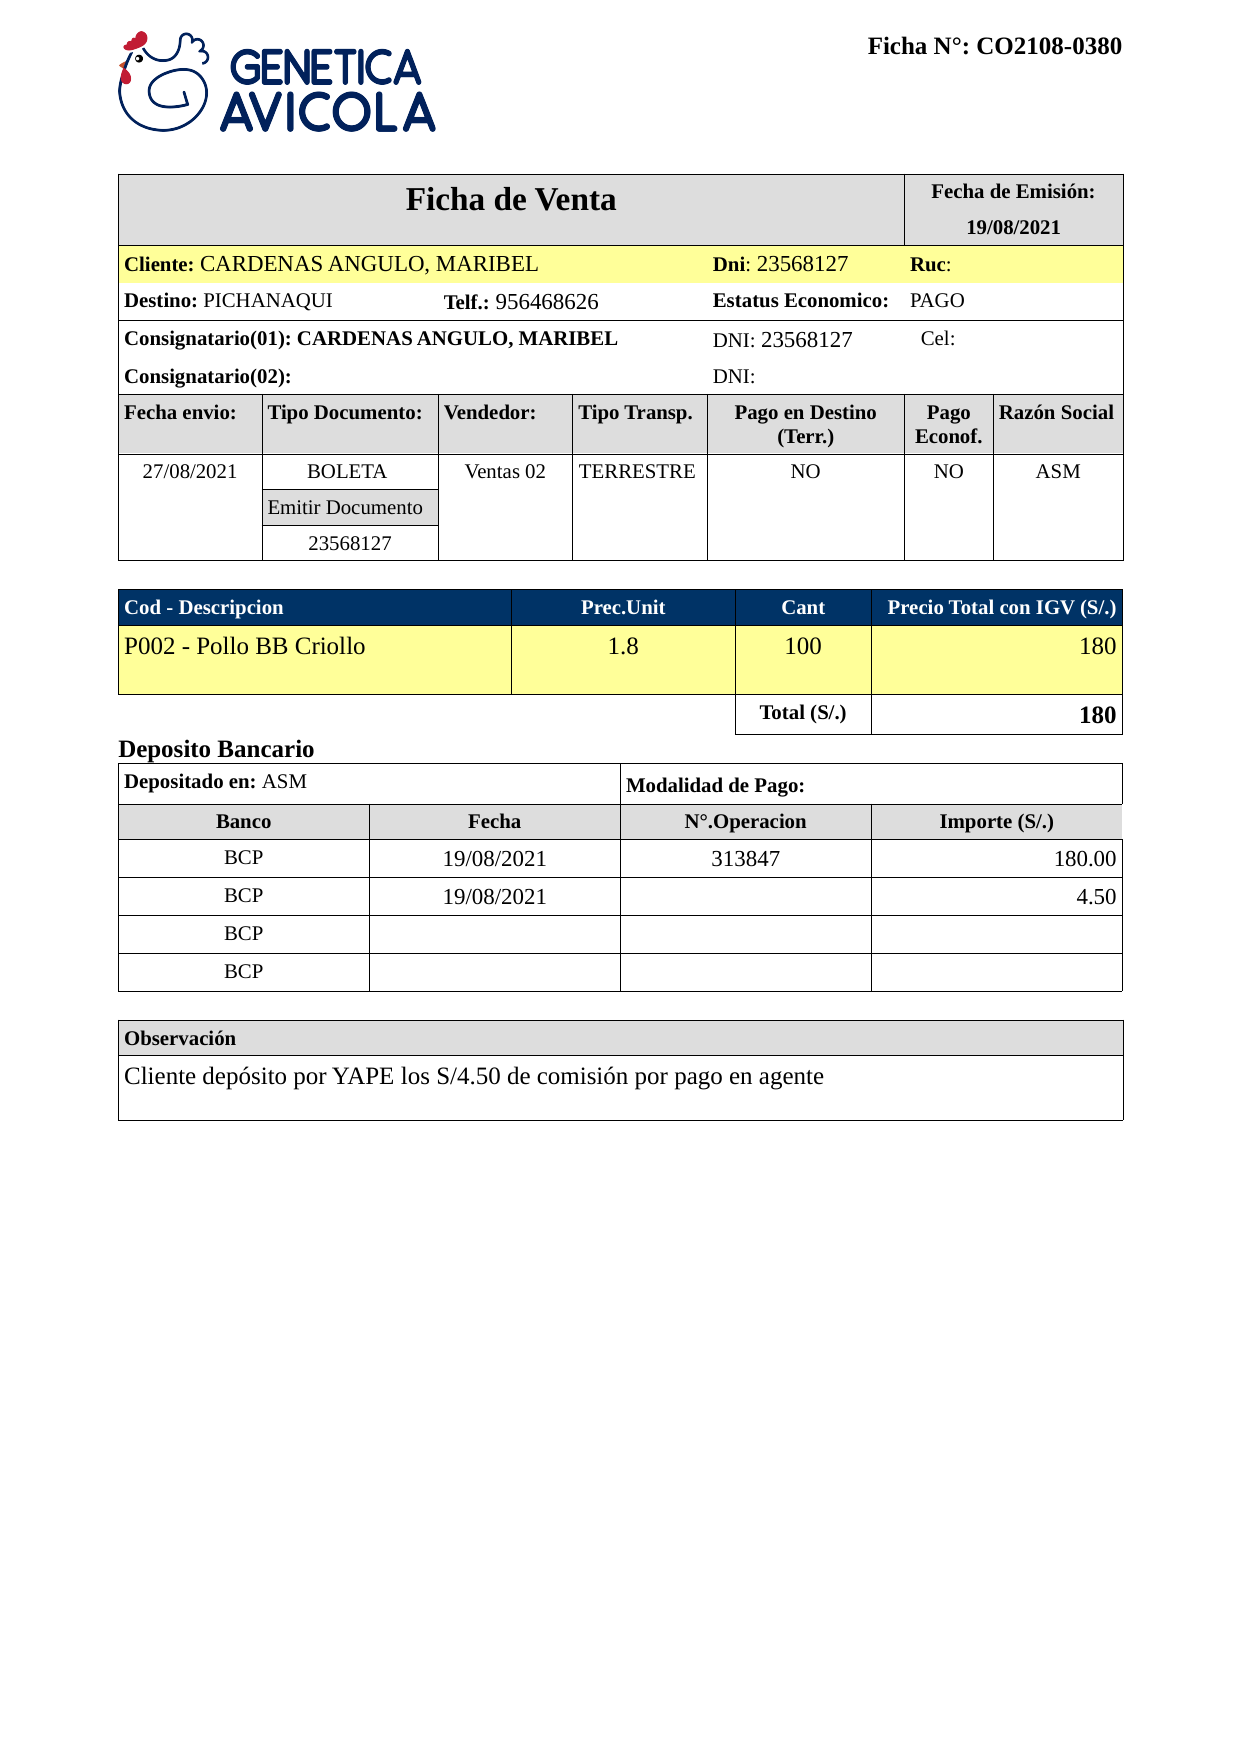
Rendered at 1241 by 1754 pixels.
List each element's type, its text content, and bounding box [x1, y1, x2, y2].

table_cell NO [905, 455, 993, 560]
table_cell [872, 916, 1122, 953]
table_cell Cliente depósito por YAPE los S/4.50 de comisión por pago en agente [119, 1056, 1123, 1119]
table_cell Total (S/.) [736, 695, 871, 734]
table_header Fecha de Emisión: [905, 175, 1123, 209]
table_cell Estatus Economico: [707, 283, 904, 320]
table_cell Pago Econof. [905, 395, 993, 453]
table_cell Ruc: [904, 246, 1123, 283]
picture [118, 31, 436, 132]
table_cell Cliente: CARDENAS ANGULO, MARIBEL [119, 246, 707, 283]
table_header Observación [119, 1021, 1123, 1055]
table_cell Importe (S/.) [872, 805, 1122, 839]
table_cell ASM [994, 455, 1123, 560]
table_cell 100 [736, 626, 871, 694]
table_cell BCP [119, 916, 369, 953]
table_cell Tipo Documento: [263, 395, 438, 453]
table_cell [621, 954, 871, 991]
table_header Ficha de Venta [119, 175, 904, 245]
table_cell DNI: [707, 358, 1123, 394]
table_cell [511, 695, 735, 734]
table_cell Razón Social [994, 395, 1123, 453]
table_cell Vendedor: [439, 395, 572, 453]
table_cell Consignatario(02): [119, 358, 707, 394]
table_cell [872, 954, 1122, 991]
table_header Cant [736, 590, 871, 625]
table_cell Fecha [370, 805, 620, 839]
table_header Modalidad de Pago: [621, 764, 1122, 803]
table_cell BCP [119, 954, 369, 991]
table_header Cod - Descripcion [119, 590, 511, 625]
table_cell Consignatario(01): CARDENAS ANGULO, MARIBEL [119, 321, 707, 358]
table_cell 180 [872, 695, 1122, 734]
table_cell BCP [119, 878, 369, 915]
table_cell PAGO [904, 283, 1123, 320]
table_cell Dni: 23568127 [707, 246, 904, 283]
table_cell 23568127 [263, 526, 438, 560]
table_cell Emitir Documento [263, 490, 438, 525]
table_cell Ventas 02 [439, 455, 572, 560]
table_cell P002 - Pollo BB Criollo [119, 626, 511, 694]
table_cell 1.8 [512, 626, 735, 694]
table_header Prec.Unit [512, 590, 735, 625]
table_cell Pago en Destino (Terr.) [708, 395, 904, 453]
table_cell 4.50 [872, 878, 1122, 915]
table_header Depositado en: ASM [119, 764, 620, 803]
table_cell [118, 695, 511, 734]
table_cell 180.00 [872, 840, 1122, 877]
table_cell N°.Operacion [621, 805, 871, 839]
table_cell [370, 954, 620, 991]
table_cell [621, 916, 871, 953]
table_cell 313847 [621, 840, 871, 877]
table_cell NO [708, 455, 904, 560]
table_cell BOLETA [263, 455, 438, 489]
table_header Precio Total con IGV (S/.) [872, 590, 1122, 625]
table_cell 19/08/2021 [370, 878, 620, 915]
table_cell DNI: 23568127 [707, 321, 915, 358]
table_cell [370, 916, 620, 953]
table_cell Destino: PICHANAQUI [119, 283, 438, 320]
table_cell 180 [872, 626, 1122, 694]
table_cell 19/08/2021 [370, 840, 620, 877]
table_cell 27/08/2021 [119, 455, 262, 560]
table_cell Tipo Transp. [573, 395, 707, 453]
table_cell BCP [119, 840, 369, 877]
text Deposito Bancario [118, 734, 1122, 763]
table_cell [621, 878, 871, 915]
table_cell Cel: [915, 321, 1123, 358]
table_cell Telf.: 956468626 [438, 283, 707, 320]
table_cell Banco [119, 805, 369, 839]
table_cell 19/08/2021 [905, 209, 1123, 245]
table_cell Fecha envio: [119, 395, 262, 453]
table_cell TERRESTRE [573, 455, 707, 560]
